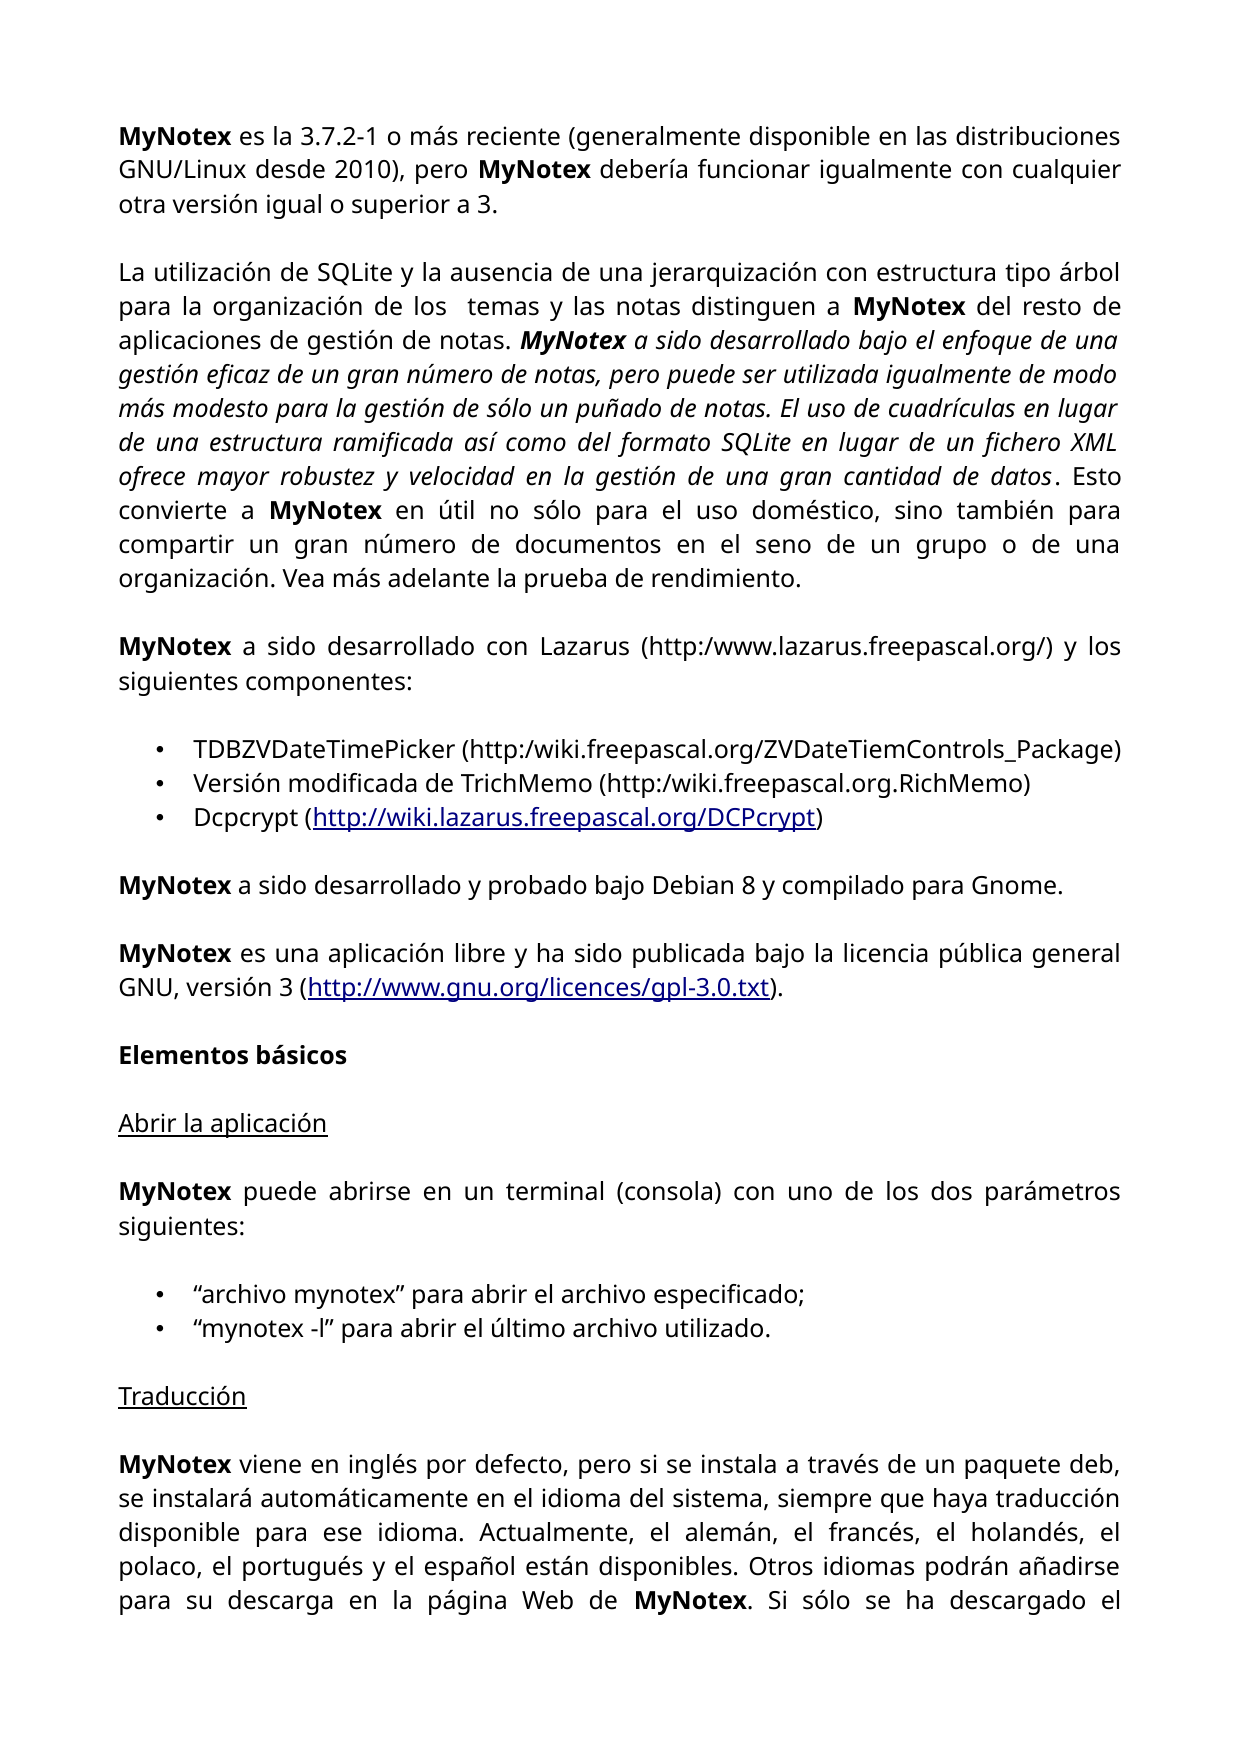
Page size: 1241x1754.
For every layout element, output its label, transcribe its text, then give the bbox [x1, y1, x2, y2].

text MyNotex es una aplicación libre y ha sido publicada bajo la licencia pública general GNU, versión 3 (http://www.gnu.org/licences/gpl-3.0.txt). [118, 936, 1122, 1004]
text Elementos básicos [118, 1038, 1122, 1072]
list “archivo mynotex” para abrir el archivo especificado; [156, 1276, 1122, 1310]
text Abrir la aplicación [118, 1106, 1122, 1140]
text MyNotex a sido desarrollado con Lazarus (http:/www.lazarus.freepascal.org/) y los siguientes componentes: [118, 629, 1122, 697]
text MyNotex viene en inglés por defecto, pero si se instala a través de un paquete deb, se instalará automáticamente en el idioma del sistema, siempre que haya traducción disponible para ese idioma. Actualmente, el alemán, el francés, el holandés, el polaco, el portugués y el español están disponibles. Otros idiomas podrán añadirse para su descarga en la página Web de MyNotex. Si sólo se ha descargado el [118, 1447, 1122, 1617]
text MyNotex puede abrirse en un terminal (consola) con uno de los dos parámetros siguientes: [118, 1174, 1122, 1242]
list “mynotex -l” para abrir el último archivo utilizado. [156, 1310, 1122, 1344]
list TDBZVDateTimePicker (http:/wiki.freepascal.org/ZVDateTiemControls_Package) [156, 731, 1122, 765]
list Versión modificada de TrichMemo (http:/wiki.freepascal.org.RichMemo) [156, 765, 1122, 799]
list Dcpcrypt (http://wiki.lazarus.freepascal.org/DCPcrypt) [156, 799, 1122, 833]
text MyNotex es la 3.7.2-1 o más reciente (generalmente disponible en las distribuciones GNU/Linux desde 2010), pero MyNotex debería funcionar igualmente con cualquier otra versión igual o superior a 3. [118, 118, 1122, 220]
text La utilización de SQLite y la ausencia de una jerarquización con estructura tipo árbol para la organización de los temas y las notas distinguen a MyNotex del resto de aplicaciones de gestión de notas. MyNotex a sido desarrollado bajo el enfoque de una gestión eficaz de un gran número de notas, pero puede ser utilizada igualmente de modo más modesto para la gestión de sólo un puñado de notas. El uso de cuadrículas en lugar de una estructura ramificada así como del formato SQLite en lugar de un fichero XML ofrece mayor robustez y velocidad en la gestión de una gran cantidad de datos. Esto convierte a MyNotex en útil no sólo para el uso doméstico, sino también para compartir un gran número de documentos en el seno de un grupo o de una organización. Vea más adelante la prueba de rendimiento. [118, 254, 1122, 595]
text Traducción [118, 1378, 1122, 1412]
text MyNotex a sido desarrollado y probado bajo Debian 8 y compilado para Gnome. [118, 867, 1122, 902]
